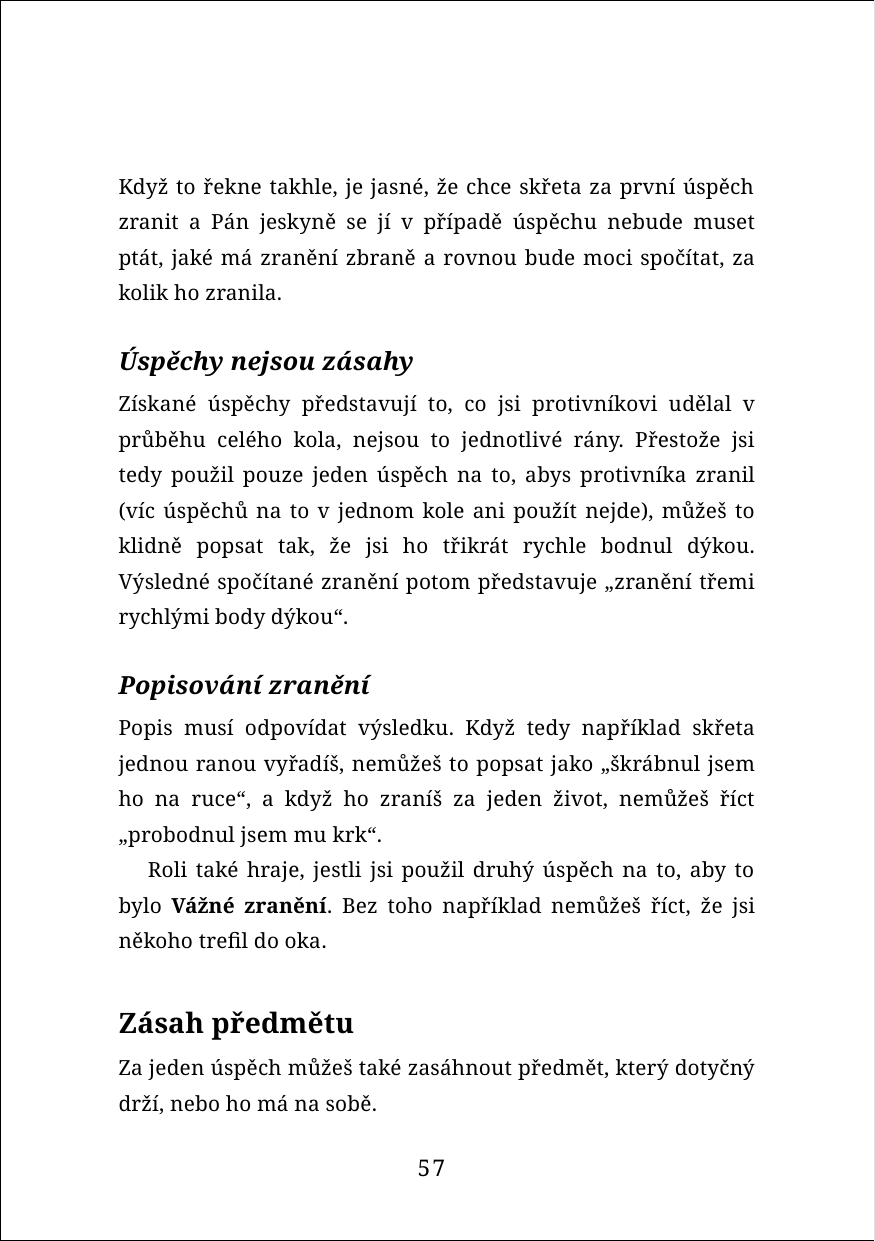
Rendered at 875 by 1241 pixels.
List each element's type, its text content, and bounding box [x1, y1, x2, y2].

subtitle Zásah předmětu [118, 1003, 756, 1041]
text Když to řekne takhle, je jasné, že chce skřeta za první úspěch zranit a Pán jeskyně se jí v případě úspěchu nebude muset ptát, jaké má zranění zbraně a rovnou bude moci spočítat, za kolik ho zranila. [118, 172, 756, 307]
subtitle Úspěchy nejsou zásahy [118, 343, 756, 377]
subtitle Popisování zranění [118, 667, 756, 701]
text Získané úspěchy představují to, co jsi protivníkovi udělal v průběhu celého kola, nejsou to jednotlivé rány. Přestože jsi tedy použil pouze jeden úspěch na to, abys protivníka zranil (víc úspěchů na to v jednom kole ani použít nejde), můžeš to klidně popsat tak, že jsi ho třikrát rychle bodnul dýkou. Výsledné spočítané zranění potom představuje „zranění třemi rychlými body dýkou“. [118, 389, 756, 631]
text Za jeden úspěch můžeš také zasáhnout předmět, který dotyčný drží, nebo ho má na sobě. [118, 1053, 756, 1117]
text Popis musí odpovídat výsledku. Když tedy například skřeta jednou ranou vyřadíš, nemůžeš to popsat jako „škrábnul jsem ho na ruce“, a když ho zraníš za jeden život, nemůžeš říct „probodnul jsem mu krk“. Roli také hraje, jestli jsi použil druhý úspěch na to, aby to bylo Vážné zranění. Bez toho například nemůžeš říct, že jsi někoho trefil do oka. [118, 713, 756, 955]
